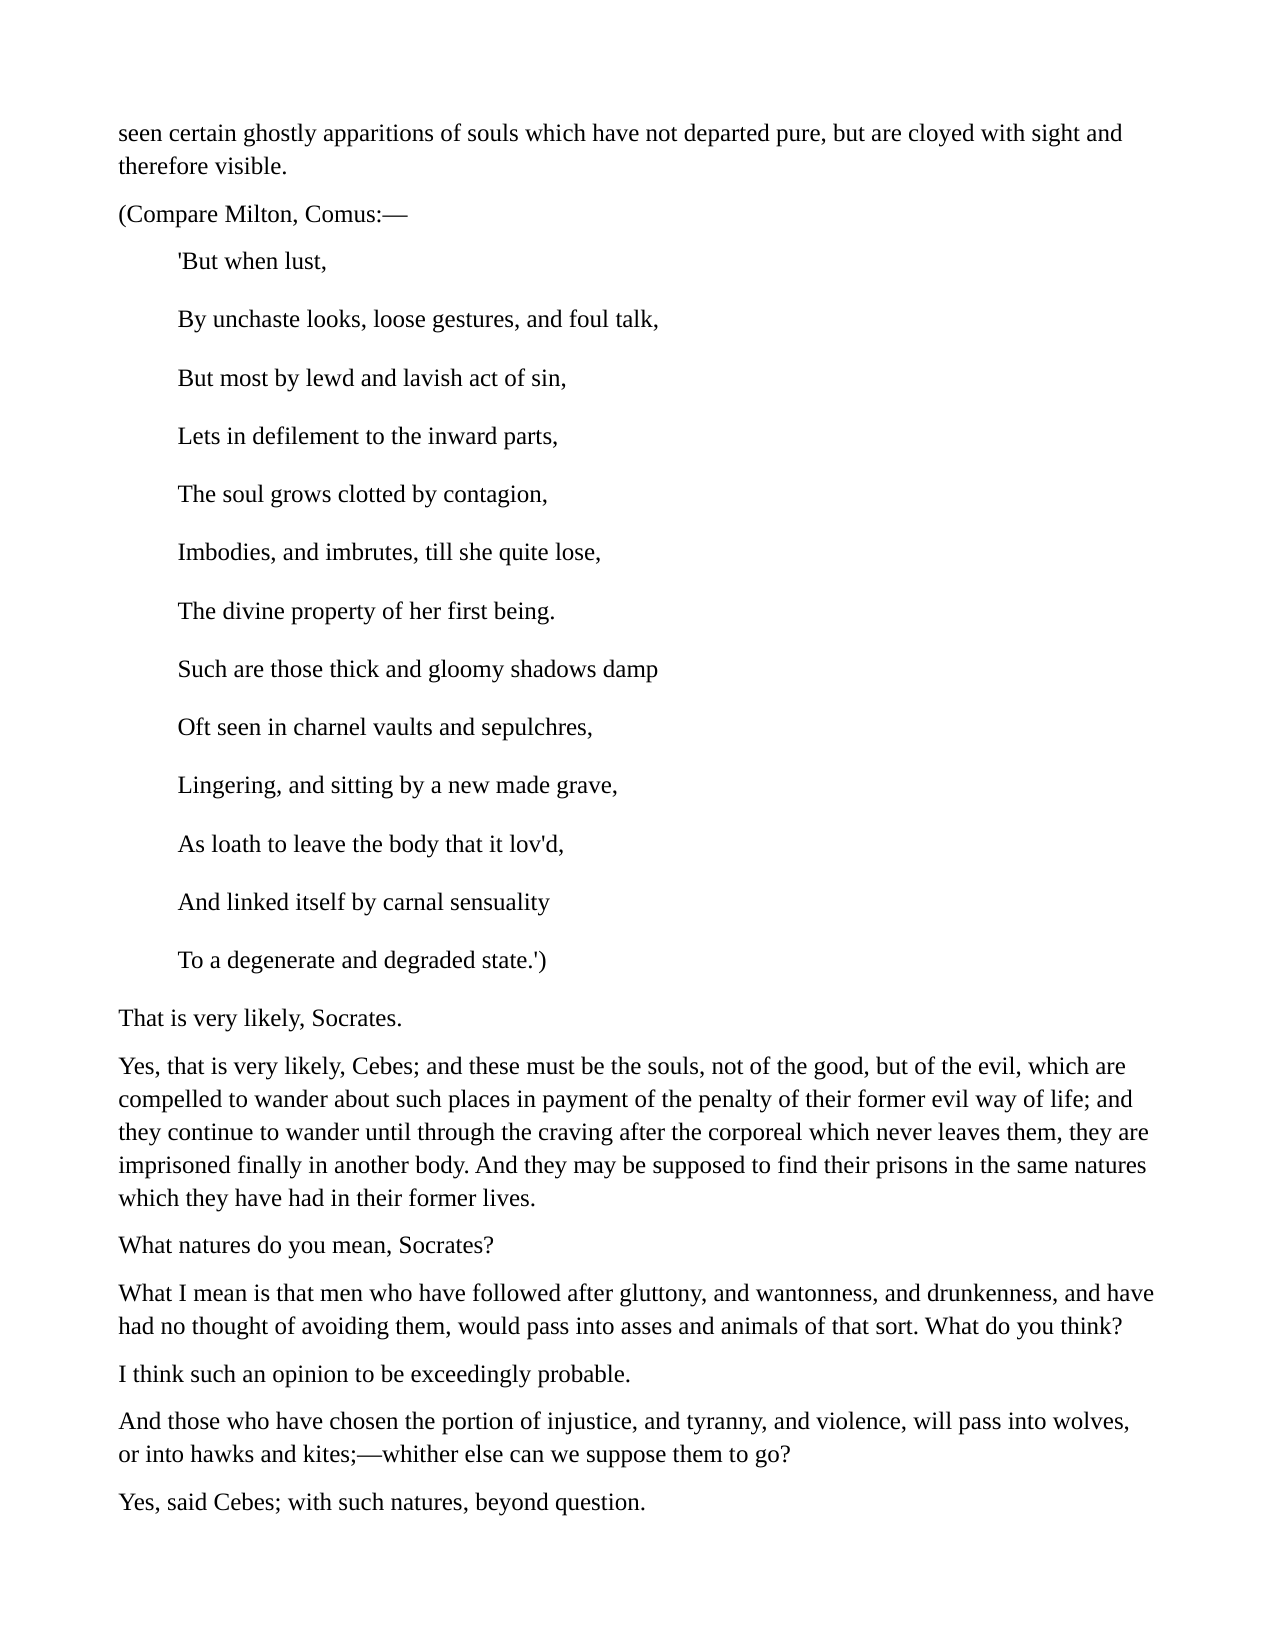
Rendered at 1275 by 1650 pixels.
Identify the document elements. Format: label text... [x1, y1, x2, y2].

text To a degenerate and degraded state.') [177, 945, 1098, 974]
text And linked itself by carnal sensuality [177, 887, 1098, 916]
text Oft seen in charnel vaults and sepulchres, [177, 712, 1098, 741]
text The divine property of her first being. [177, 596, 1098, 624]
text I think such an opinion to be exceedingly probable. [118, 1359, 1157, 1388]
text Lets in defilement to the inward parts, [177, 421, 1098, 450]
text By unchaste looks, loose gestures, and foul talk, [177, 304, 1098, 333]
text (Compare Milton, Comus:— [118, 199, 1157, 227]
text And those who have chosen the portion of injustice, and tyranny, and violence, will pass into wolves, or into hawks and kites;—whither else can we suppose them to go? [118, 1406, 1157, 1468]
text But most by lewd and lavish act of sin, [177, 363, 1098, 392]
text As loath to leave the body that it lov'd, [177, 829, 1098, 857]
text Imbodies, and imbrutes, till she quite lose, [177, 537, 1098, 566]
text 'But when lust, [177, 246, 1098, 275]
text What natures do you mean, Socrates? [118, 1231, 1157, 1259]
text What I mean is that men who have followed after gluttony, and wantonness, and drunkenness, and have had no thought of avoiding them, would pass into asses and animals of that sort. What do you think? [118, 1278, 1157, 1340]
text Yes, that is very likely, Cebes; and these must be the souls, not of the good, but of the evil, which are compelled to wander about such places in payment of the penalty of their former evil way of life; and they continue to wander until through the craving after the corporeal which never leaves them, they are imprisoned finally in another body. And they may be supposed to find their prisons in the same natures which they have had in their former lives. [118, 1051, 1157, 1212]
text The soul grows clotted by contagion, [177, 479, 1098, 508]
text That is very likely, Socrates. [118, 1003, 1157, 1032]
text seen certain ghostly apparitions of souls which have not departed pure, but are cloyed with sight and therefore visible. [118, 118, 1157, 180]
text Yes, said Cebes; with such natures, beyond question. [118, 1487, 1157, 1516]
text Lingering, and sitting by a new made grave, [177, 770, 1098, 799]
text Such are those thick and gloomy shadows damp [177, 654, 1098, 683]
